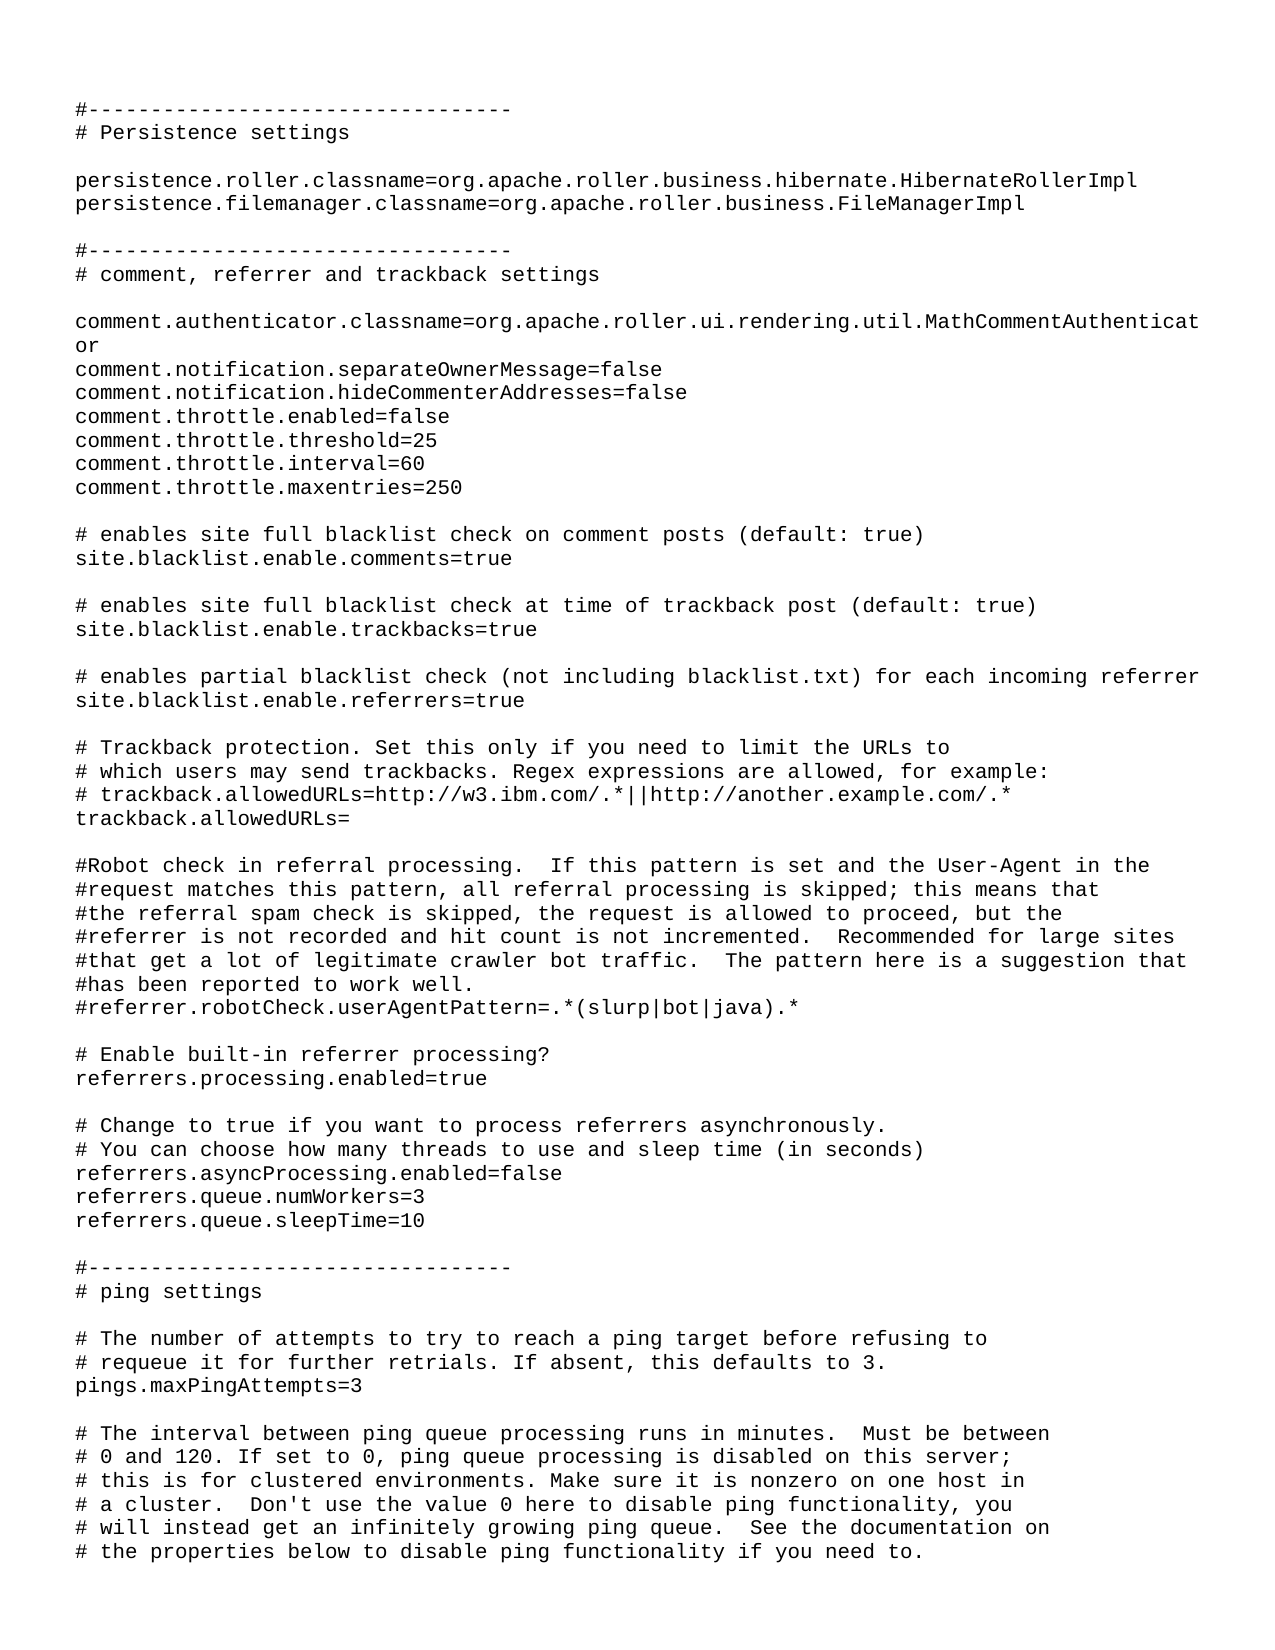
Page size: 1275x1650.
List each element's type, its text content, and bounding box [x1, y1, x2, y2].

text #has been reported to work well. [75, 973, 1200, 997]
text comment.authenticator.classname=org.apache.roller.ui.rendering.util.MathCommentAuthenticator [75, 311, 1200, 359]
text #request matches this pattern, all referral processing is skipped; this means that [75, 879, 1200, 903]
text comment.throttle.interval=60 [75, 453, 1200, 477]
text #---------------------------------- [75, 241, 1200, 264]
text # comment, referrer and trackback settings [75, 264, 1200, 288]
text comment.throttle.threshold=25 [75, 430, 1200, 453]
text referrers.asyncProcessing.enabled=false [75, 1163, 1200, 1186]
text #Robot check in referral processing. If this pattern is set and the User-Agent in the [75, 855, 1200, 879]
text site.blacklist.enable.trackbacks=true [75, 619, 1200, 642]
text comment.notification.hideCommenterAddresses=false [75, 382, 1200, 406]
text #referrer is not recorded and hit count is not incremented. Recommended for large sites [75, 926, 1200, 950]
text referrers.queue.numWorkers=3 [75, 1186, 1200, 1210]
text # enables site full blacklist check at time of trackback post (default: true) [75, 595, 1200, 619]
text # 0 and 120. If set to 0, ping queue processing is disabled on this server; [75, 1446, 1200, 1470]
text #that get a lot of legitimate crawler bot traffic. The pattern here is a suggestion that [75, 950, 1200, 973]
text # Persistence settings [75, 122, 1200, 146]
text # Enable built-in referrer processing? [75, 1044, 1200, 1068]
text # enables partial blacklist check (not including blacklist.txt) for each incoming referrer [75, 666, 1200, 690]
text site.blacklist.enable.referrers=true [75, 690, 1200, 713]
text trackback.allowedURLs= [75, 808, 1200, 832]
text # The interval between ping queue processing runs in minutes. Must be between [75, 1423, 1200, 1446]
text referrers.processing.enabled=true [75, 1068, 1200, 1092]
text persistence.roller.classname=org.apache.roller.business.hibernate.HibernateRollerImpl [75, 169, 1200, 193]
text comment.throttle.maxentries=250 [75, 477, 1200, 501]
text # ping settings [75, 1281, 1200, 1304]
text comment.notification.separateOwnerMessage=false [75, 359, 1200, 382]
text persistence.filemanager.classname=org.apache.roller.business.FileManagerImpl [75, 193, 1200, 217]
text site.blacklist.enable.comments=true [75, 548, 1200, 572]
text # The number of attempts to try to reach a ping target before refusing to [75, 1328, 1200, 1352]
text # trackback.allowedURLs=http://w3.ibm.com/.*||http://another.example.com/.* [75, 784, 1200, 808]
text # the properties below to disable ping functionality if you need to. [75, 1541, 1200, 1565]
text #---------------------------------- [75, 99, 1200, 122]
text referrers.queue.sleepTime=10 [75, 1210, 1200, 1234]
text # Trackback protection. Set this only if you need to limit the URLs to [75, 737, 1200, 761]
text # will instead get an infinitely growing ping queue. See the documentation on [75, 1517, 1200, 1541]
text # this is for clustered environments. Make sure it is nonzero on one host in [75, 1470, 1200, 1494]
text #the referral spam check is skipped, the request is allowed to proceed, but the [75, 903, 1200, 926]
text # requeue it for further retrials. If absent, this defaults to 3. [75, 1352, 1200, 1376]
text #---------------------------------- [75, 1257, 1200, 1281]
text pings.maxPingAttempts=3 [75, 1376, 1200, 1399]
text # You can choose how many threads to use and sleep time (in seconds) [75, 1139, 1200, 1163]
text #referrer.robotCheck.userAgentPattern=.*(slurp|bot|java).* [75, 997, 1200, 1021]
text # enables site full blacklist check on comment posts (default: true) [75, 524, 1200, 548]
text # Change to true if you want to process referrers asynchronously. [75, 1115, 1200, 1139]
text # a cluster. Don't use the value 0 here to disable ping functionality, you [75, 1494, 1200, 1517]
text # which users may send trackbacks. Regex expressions are allowed, for example: [75, 761, 1200, 784]
text comment.throttle.enabled=false [75, 406, 1200, 430]
